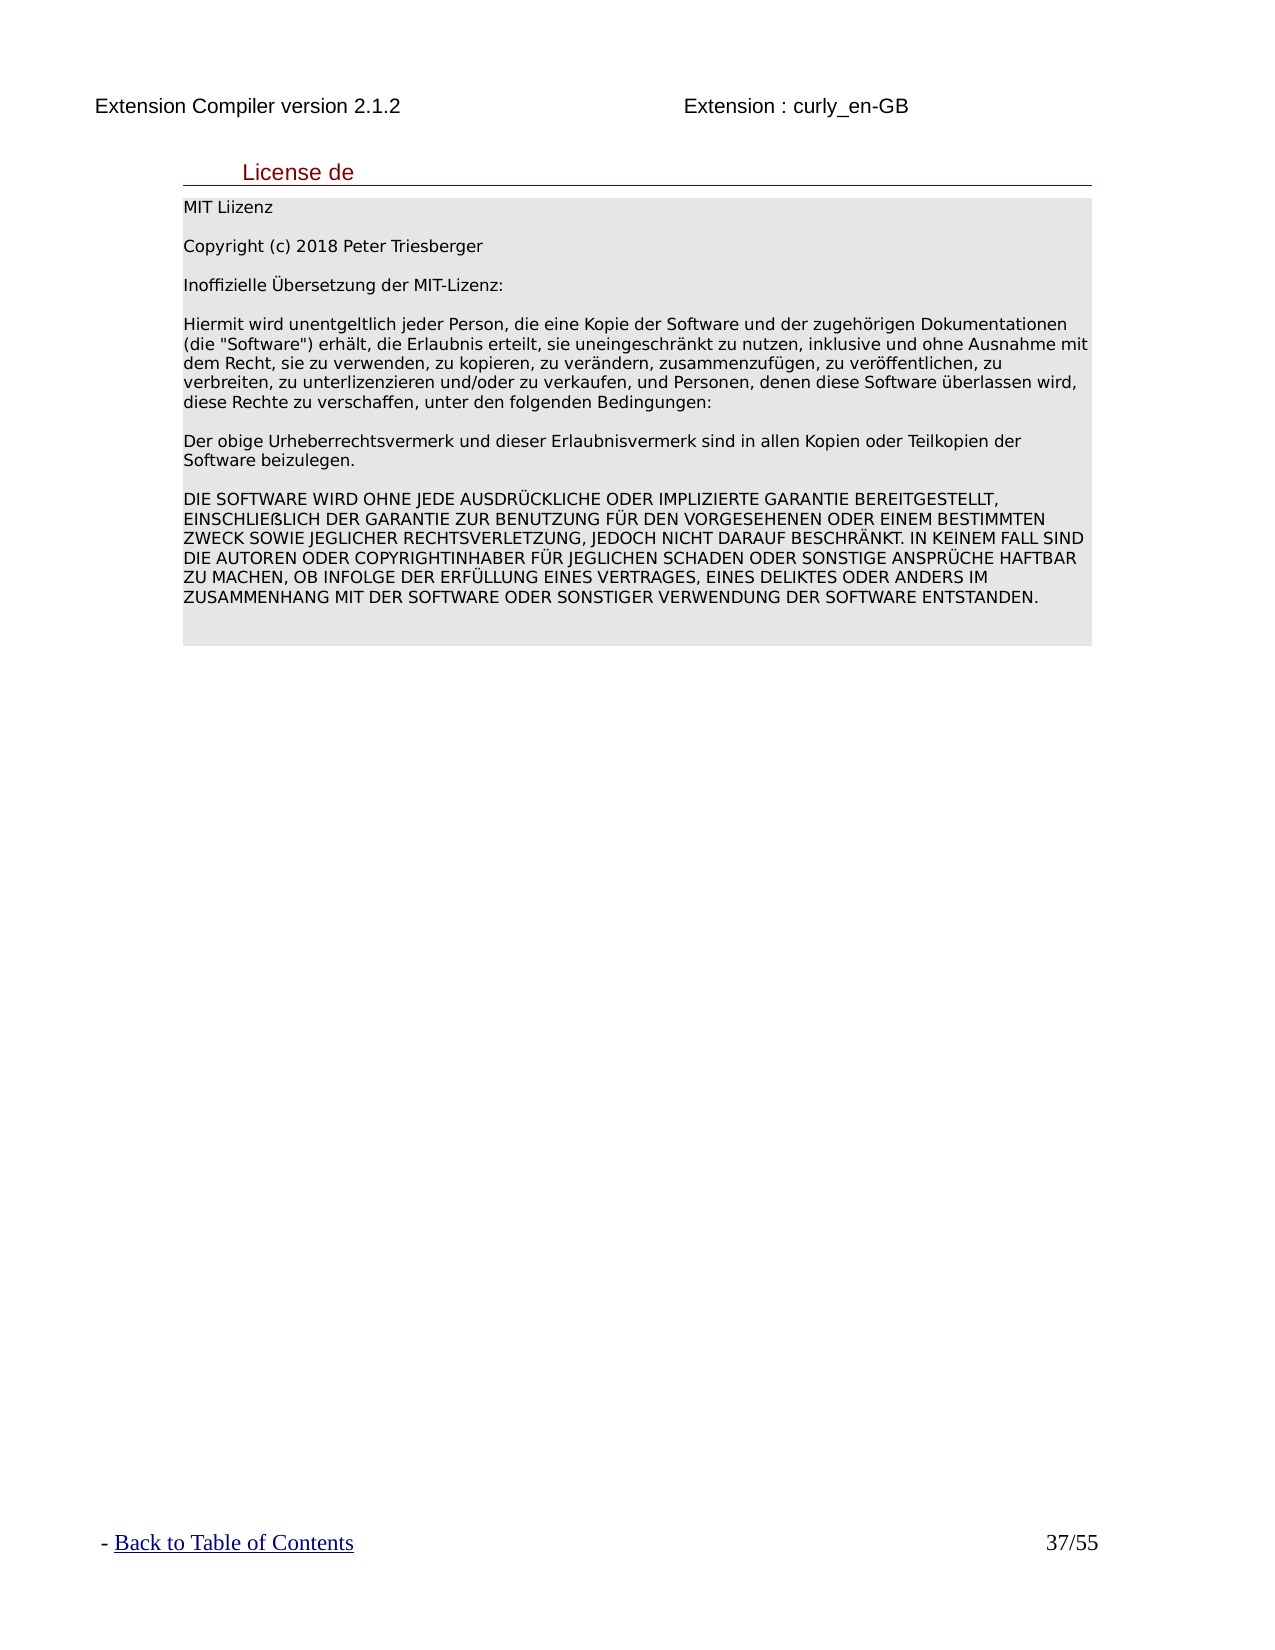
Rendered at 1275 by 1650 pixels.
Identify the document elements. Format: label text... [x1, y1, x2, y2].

text MIT Liizenz [183, 198, 1092, 218]
text License de [183, 159, 1092, 185]
text Hiermit wird unentgeltlich jeder Person, die eine Kopie der Software und der zugehörigen Dokumentationen (die "Software") erhält, die Erlaubnis erteilt, sie uneingeschränkt zu nutzen, inklusive und ohne Ausnahme mit dem Recht, sie zu verwenden, zu kopieren, zu verändern, zusammenzufügen, zu veröffentlichen, zu verbreiten, zu unterlizenzieren und/oder zu verkaufen, und Personen, denen diese Software überlassen wird, diese Rechte zu verschaffen, unter den folgenden Bedingungen: [183, 315, 1092, 412]
text DIE SOFTWARE WIRD OHNE JEDE AUSDRÜCKLICHE ODER IMPLIZIERTE GARANTIE BEREITGESTELLT, EINSCHLIEẞLICH DER GARANTIE ZUR BENUTZUNG FÜR DEN VORGESEHENEN ODER EINEM BESTIMMTEN ZWECK SOWIE JEGLICHER RECHTSVERLETZUNG, JEDOCH NICHT DARAUF BESCHRÄNKT. IN KEINEM FALL SIND DIE AUTOREN ODER COPYRIGHTINHABER FÜR JEGLICHEN SCHADEN ODER SONSTIGE ANSPRÜCHE HAFTBAR ZU MACHEN, OB INFOLGE DER ERFÜLLUNG EINES VERTRAGES, EINES DELIKTES ODER ANDERS IM ZUSAMMENHANG MIT DER SOFTWARE ODER SONSTIGER VERWENDUNG DER SOFTWARE ENTSTANDEN. [183, 490, 1092, 607]
text Inoffizielle Übersetzung der MIT-Lizenz: [183, 276, 1092, 296]
text Copyright (c) 2018 Peter Triesberger [183, 237, 1092, 257]
text Der obige Urheberrechtsvermerk und dieser Erlaubnisvermerk sind in allen Kopien oder Teilkopien der Software beizulegen. [183, 432, 1092, 471]
